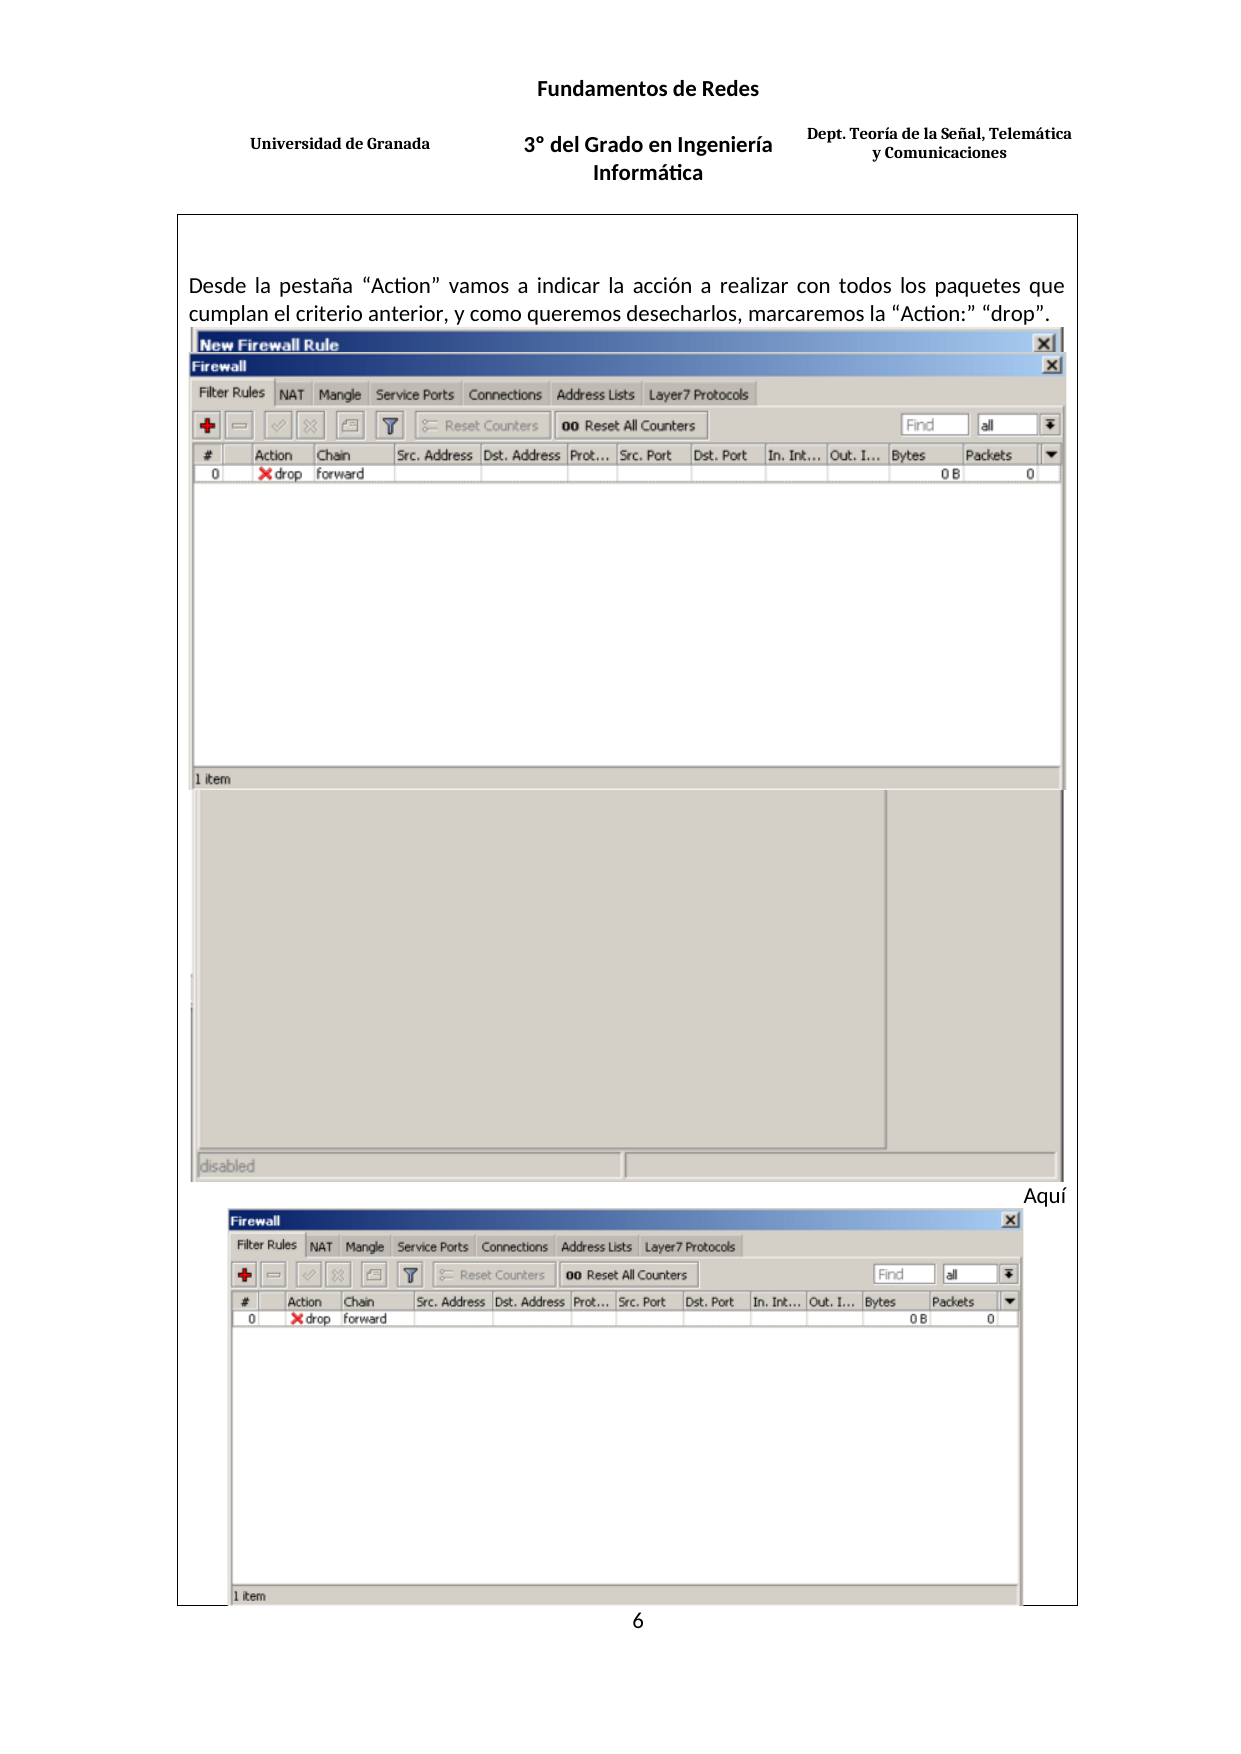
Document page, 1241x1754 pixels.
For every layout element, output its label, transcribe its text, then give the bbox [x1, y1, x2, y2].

picture [188, 327, 1067, 1182]
picture [227, 1208, 1024, 1606]
table_header Desde la pestaña “Action” vamos a indicar la acción a realizar con todos los paquetes que cumplan el criterio anterior, y como queremos desecharlos, marcaremos la “Action:” “drop”. Aquí [178, 215, 1077, 1605]
